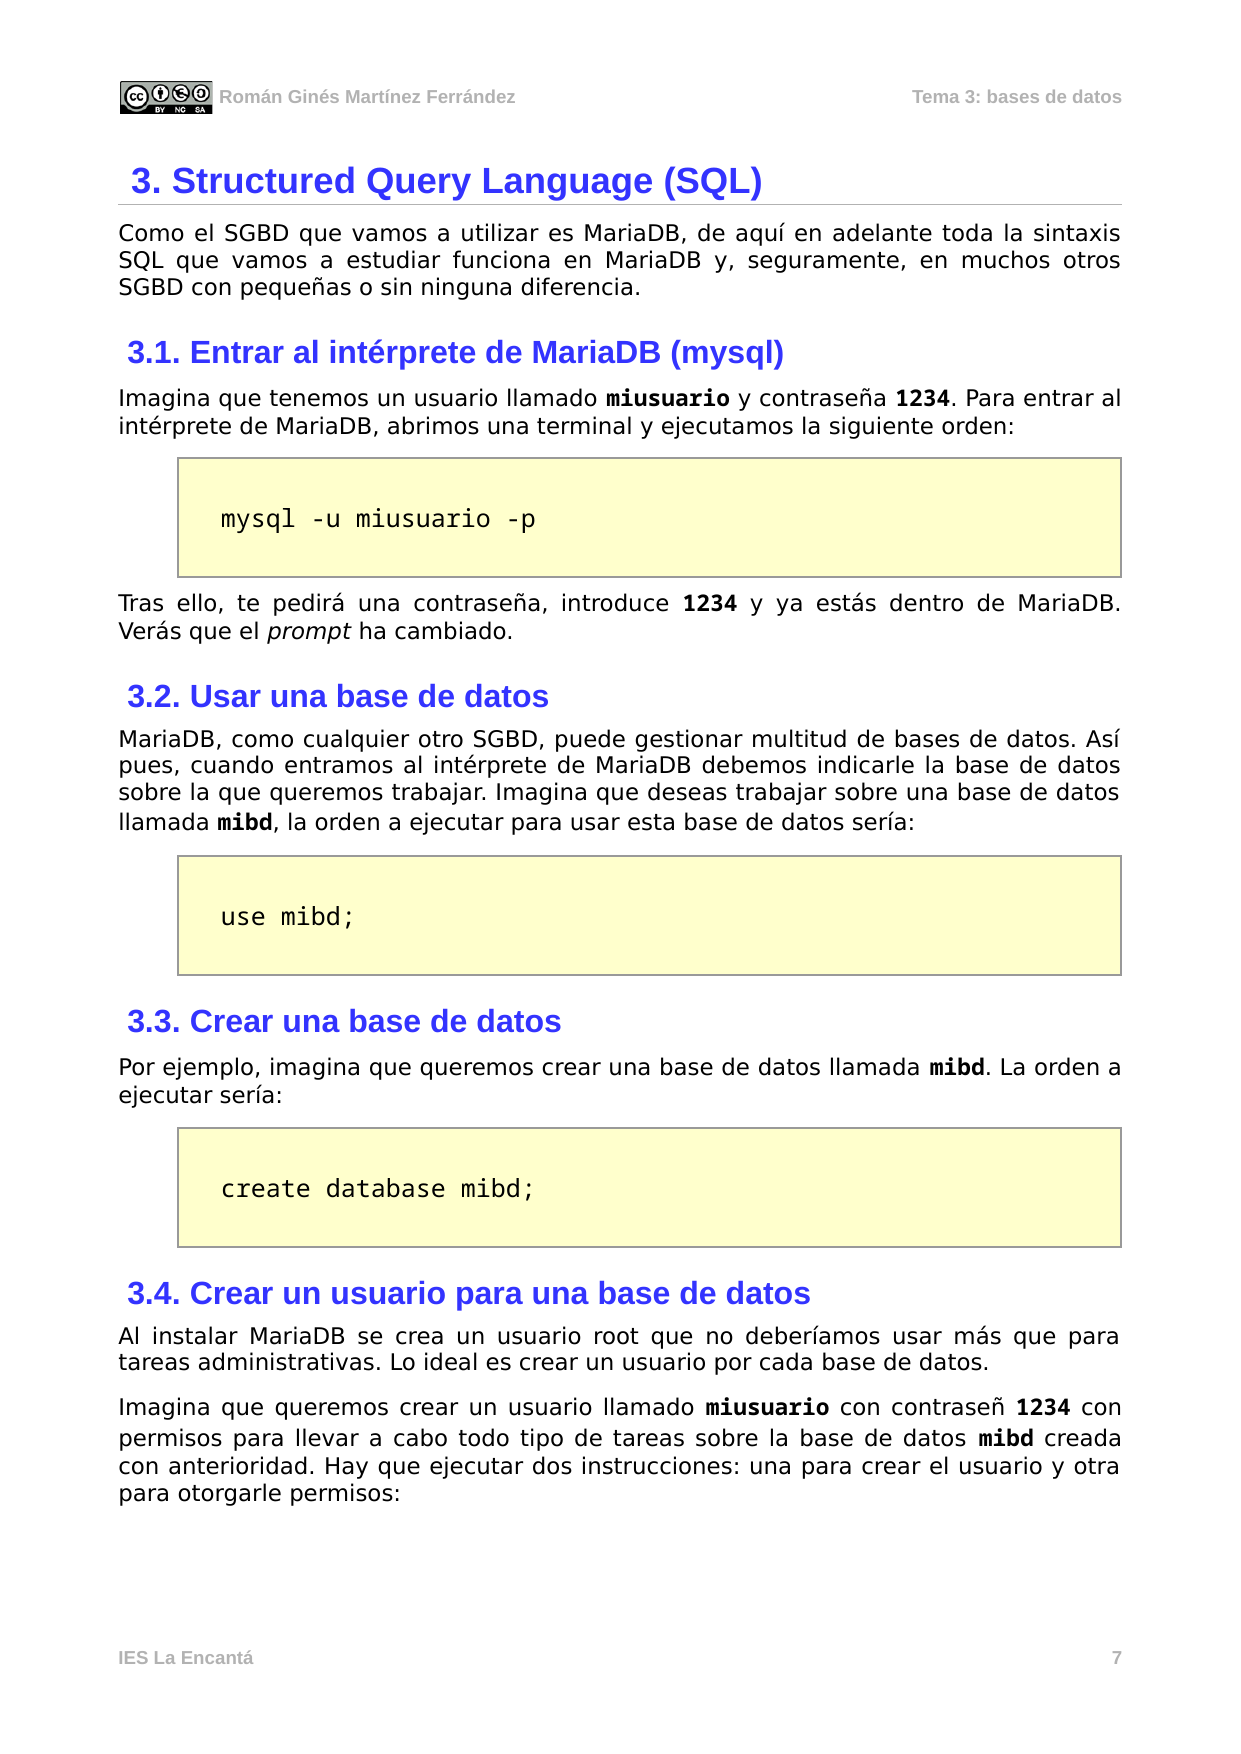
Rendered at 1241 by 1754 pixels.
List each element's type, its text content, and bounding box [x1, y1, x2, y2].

subtitle Crear un usuario para una base de datos [118, 1274, 1122, 1311]
text Imagina que queremos crear un usuario llamado miusuario con contraseñ 1234 con permisos para llevar a cabo todo tipo de tareas sobre la base de datos mibd creada con anterioridad. Hay que ejecutar dos instrucciones: una para crear el usuario y otra para otorgarle permisos: [118, 1391, 1122, 1507]
text Por ejemplo, imagina que queremos crear una base de datos llamada mibd. La orden a ejecutar sería: [118, 1051, 1122, 1109]
text Tras ello, te pedirá una contraseña, introduce 1234 y ya estás dentro de MariaDB. Verás que el prompt ha cambiado. [118, 587, 1122, 645]
picture [120, 81, 213, 114]
text mysql -u miusuario -p [179, 459, 1120, 576]
text Como el SGBD que vamos a utilizar es MariaDB, de aquí en adelante toda la sintaxis SQL que vamos a estudiar funciona en MariaDB y, seguramente, en muchos otros SGBD con pequeñas o sin ninguna diferencia. [118, 221, 1122, 301]
subtitle Crear una base de datos [118, 1002, 1122, 1039]
text MariaDB, como cualquier otro SGBD, puede gestionar multitud de bases de datos. Así pues, cuando entramos al intérprete de MariaDB debemos indicarle la base de datos sobre la que queremos trabajar. Imagina que deseas trabajar sobre una base de datos llamada mibd, la orden a ejecutar para usar esta base de datos sería: [118, 726, 1122, 837]
subtitle Structured Query Language (SQL) [118, 156, 1122, 204]
text Al instalar MariaDB se crea un usuario root que no deberíamos usar más que para tareas administrativas. Lo ideal es crear un usuario por cada base de datos. [118, 1323, 1122, 1376]
subtitle Usar una base de datos [118, 677, 1122, 714]
text Imagina que tenemos un usuario llamado miusuario y contraseña 1234. Para entrar al intérprete de MariaDB, abrimos una terminal y ejecutamos la siguiente orden: [118, 382, 1122, 439]
text create database mibd; [179, 1129, 1120, 1246]
text use mibd; [179, 857, 1120, 974]
subtitle Entrar al intérprete de MariaDB (mysql) [118, 333, 1122, 370]
